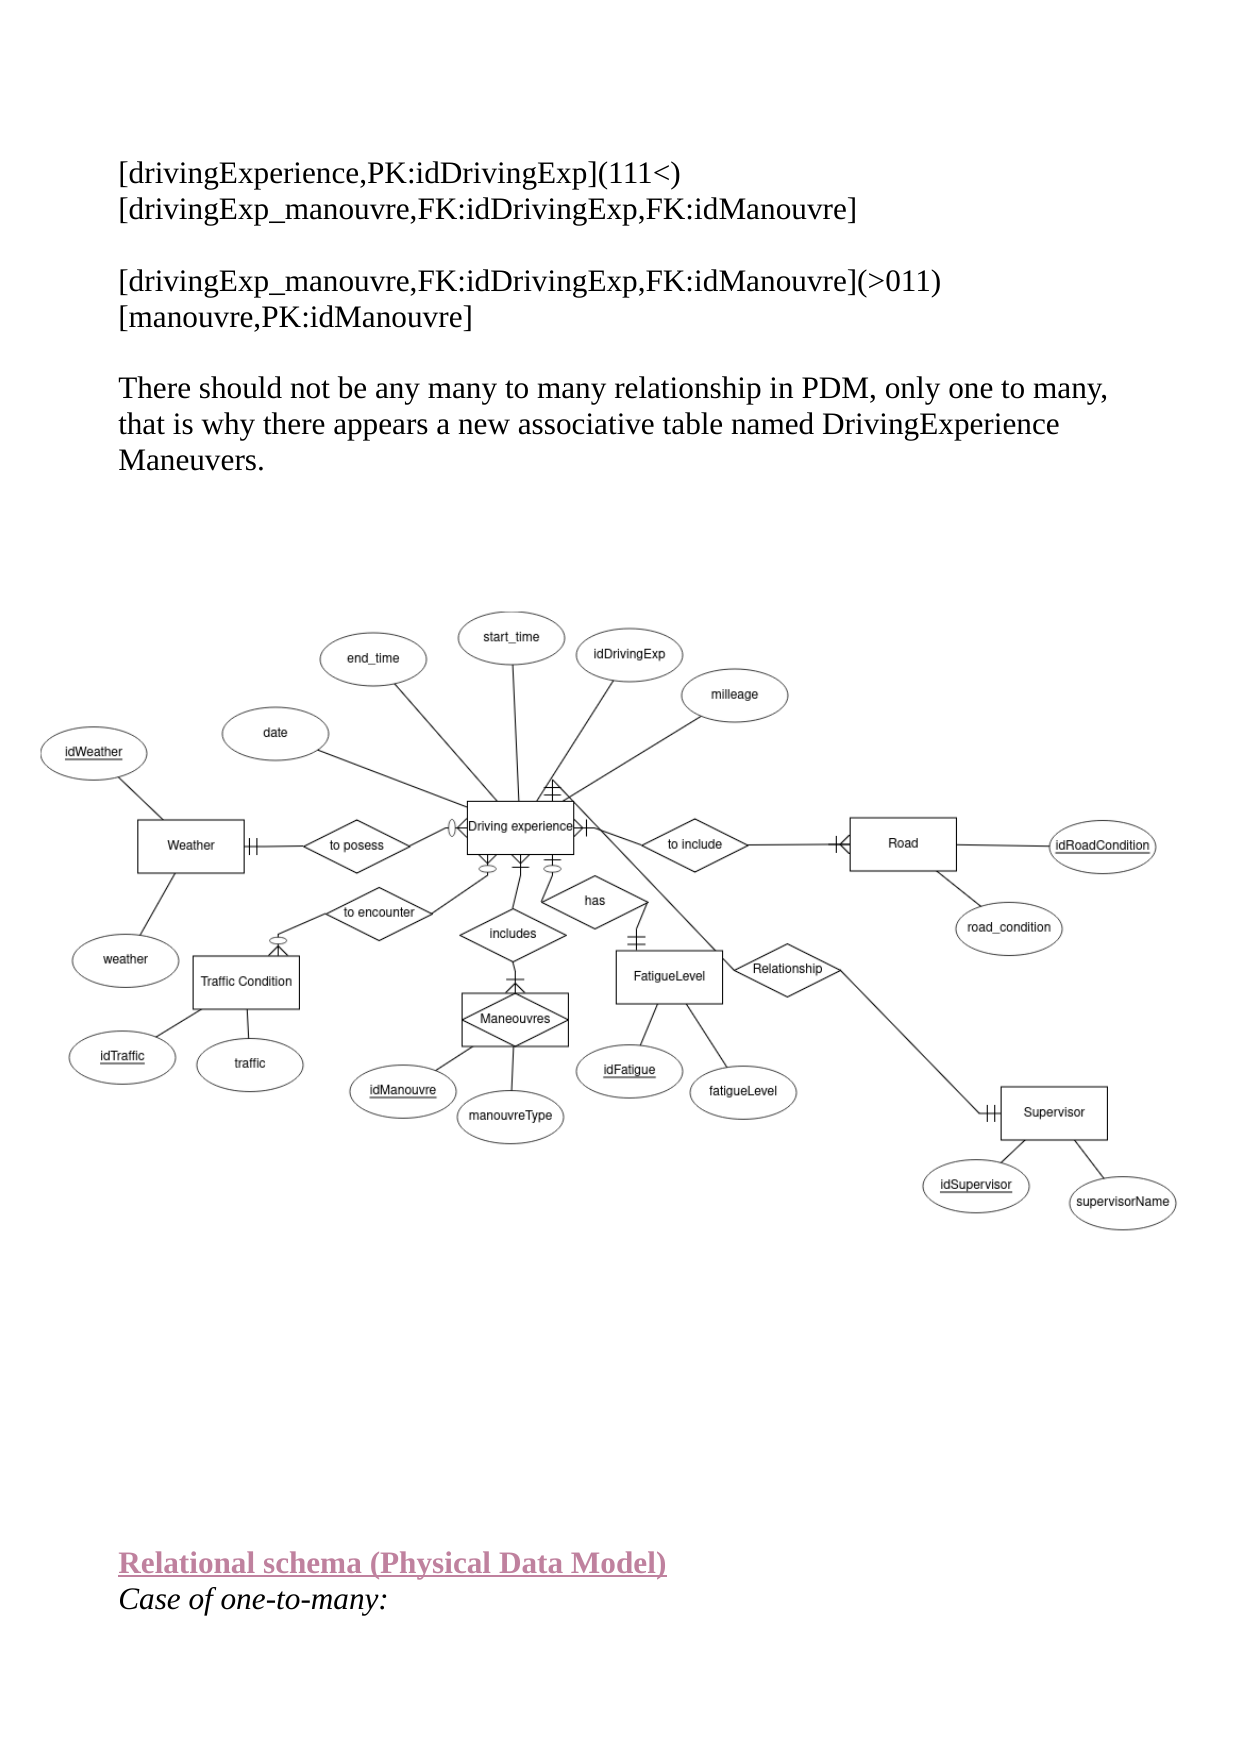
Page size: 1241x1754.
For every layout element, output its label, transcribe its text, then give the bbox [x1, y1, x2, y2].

text Relational schema (Physical Data Model) [118, 1544, 1122, 1580]
text [drivingExperience,PK:idDrivingExp](111<)[drivingExp_manouvre,FK:idDrivingExp,FK:idManouvre] [118, 154, 1122, 226]
text There should not be any many to many relationship in PDM, only one to many, [118, 370, 1122, 406]
text Case of one-to-many: [118, 1580, 1122, 1616]
text [drivingExp_manouvre,FK:idDrivingExp,FK:idManouvre](>011)[manouvre,PK:idManouvre] [118, 262, 1122, 334]
text that is why there appears a new associative table named DrivingExperience Maneuvers. [118, 406, 1122, 477]
picture [14, 585, 1226, 1257]
